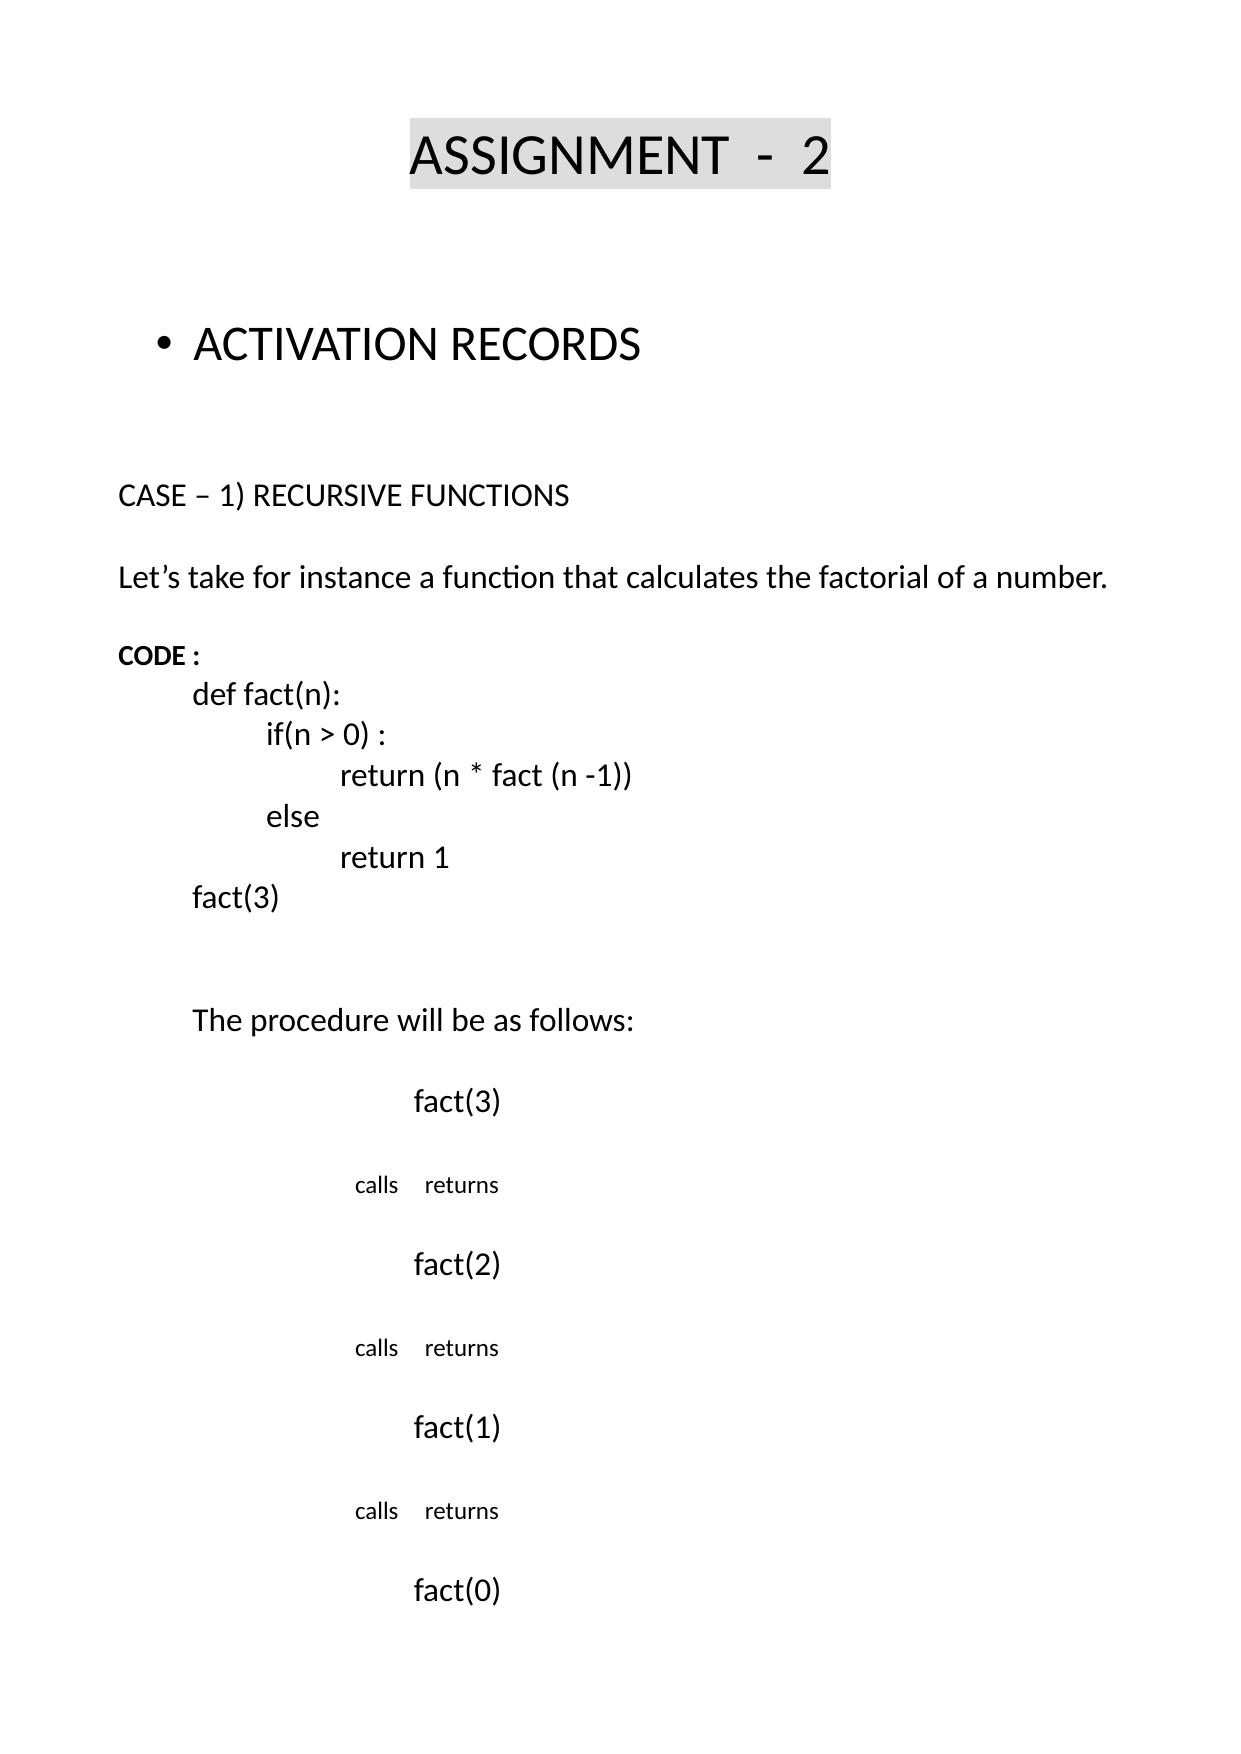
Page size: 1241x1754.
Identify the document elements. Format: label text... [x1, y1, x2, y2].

text def fact(n): [118, 673, 1122, 713]
text calls returns [118, 1487, 1122, 1528]
text fact(3) [118, 876, 1122, 917]
text fact(0) [118, 1569, 1122, 1609]
text Let’s take for instance a function that calculates the factorial of a number. [118, 556, 1122, 596]
text fact(1) [118, 1406, 1122, 1447]
text fact(2) [118, 1243, 1122, 1284]
text else [118, 795, 1122, 836]
text calls returns [118, 1161, 1122, 1202]
text if(n > 0) : [118, 713, 1122, 754]
text ASSIGNMENT - 2 [118, 118, 1122, 189]
text return (n * fact (n -1)) [118, 754, 1122, 795]
list ACTIVATION RECORDS [156, 311, 1122, 372]
text calls returns [118, 1324, 1122, 1365]
text CODE : [118, 637, 1122, 673]
text return 1 [118, 836, 1122, 876]
text fact(3) [118, 1080, 1122, 1121]
text CASE – 1) RECURSIVE FUNCTIONS [118, 474, 1122, 515]
text The procedure will be as follows: [118, 998, 1122, 1039]
